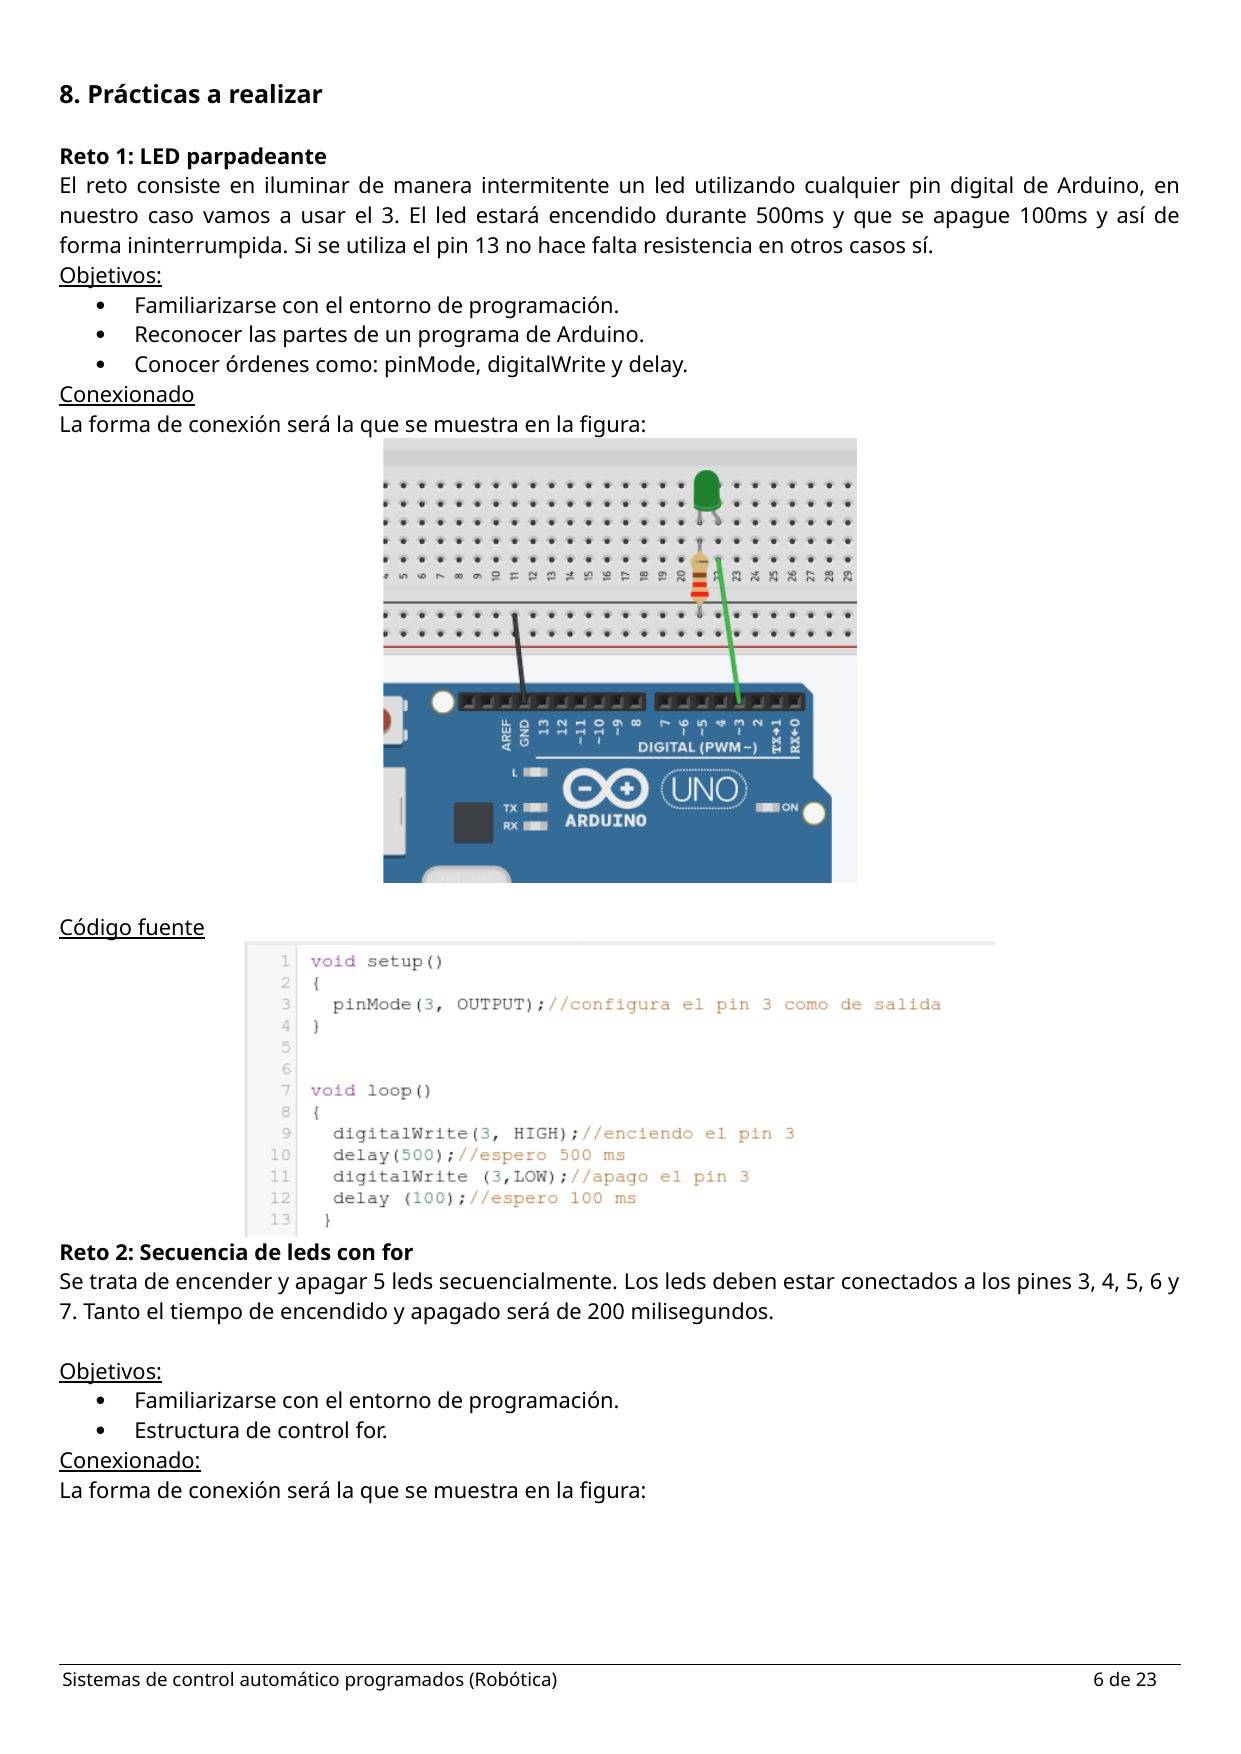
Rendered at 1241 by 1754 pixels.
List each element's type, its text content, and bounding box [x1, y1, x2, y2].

list Familiarizarse con el entorno de programación. [97, 289, 1181, 319]
text Se trata de encender y apagar 5 leds secuencialmente. Los leds deben estar conectados a los pines 3, 4, 5, 6 y 7. Tanto el tiempo de encendido y apagado será de 200 milisegundos. [59, 1266, 1181, 1326]
text Conexionado [59, 379, 1181, 409]
list Estructura de control for. [97, 1415, 1181, 1445]
text Objetivos: [59, 260, 1181, 289]
text 8. Prácticas a realizar [59, 77, 1181, 111]
text Reto 1: LED parpadeante [59, 141, 1181, 170]
text El reto consiste en iluminar de manera intermitente un led utilizando cualquier pin digital de Arduino, en nuestro caso vamos a usar el 3. El led estará encendido durante 500ms y que se apague 100ms y así de forma ininterrumpida. Si se utiliza el pin 13 no hace falta resistencia en otros casos sí. [59, 170, 1181, 260]
text Código fuente [59, 912, 1181, 942]
text La forma de conexión será la que se muestra en la figura: [59, 1475, 1181, 1505]
picture [383, 438, 857, 883]
text Objetivos: [59, 1356, 1181, 1386]
list Reconocer las partes de un programa de Arduino. [97, 319, 1181, 349]
list Familiarizarse con el entorno de programación. [97, 1386, 1181, 1415]
picture [245, 941, 996, 1237]
list Conocer órdenes como: pinMode, digitalWrite y delay. [97, 349, 1181, 379]
text La forma de conexión será la que se muestra en la figura: [59, 409, 1181, 438]
text Conexionado: [59, 1445, 1181, 1475]
list Reto 2: Secuencia de leds con for [59, 1168, 1181, 1266]
